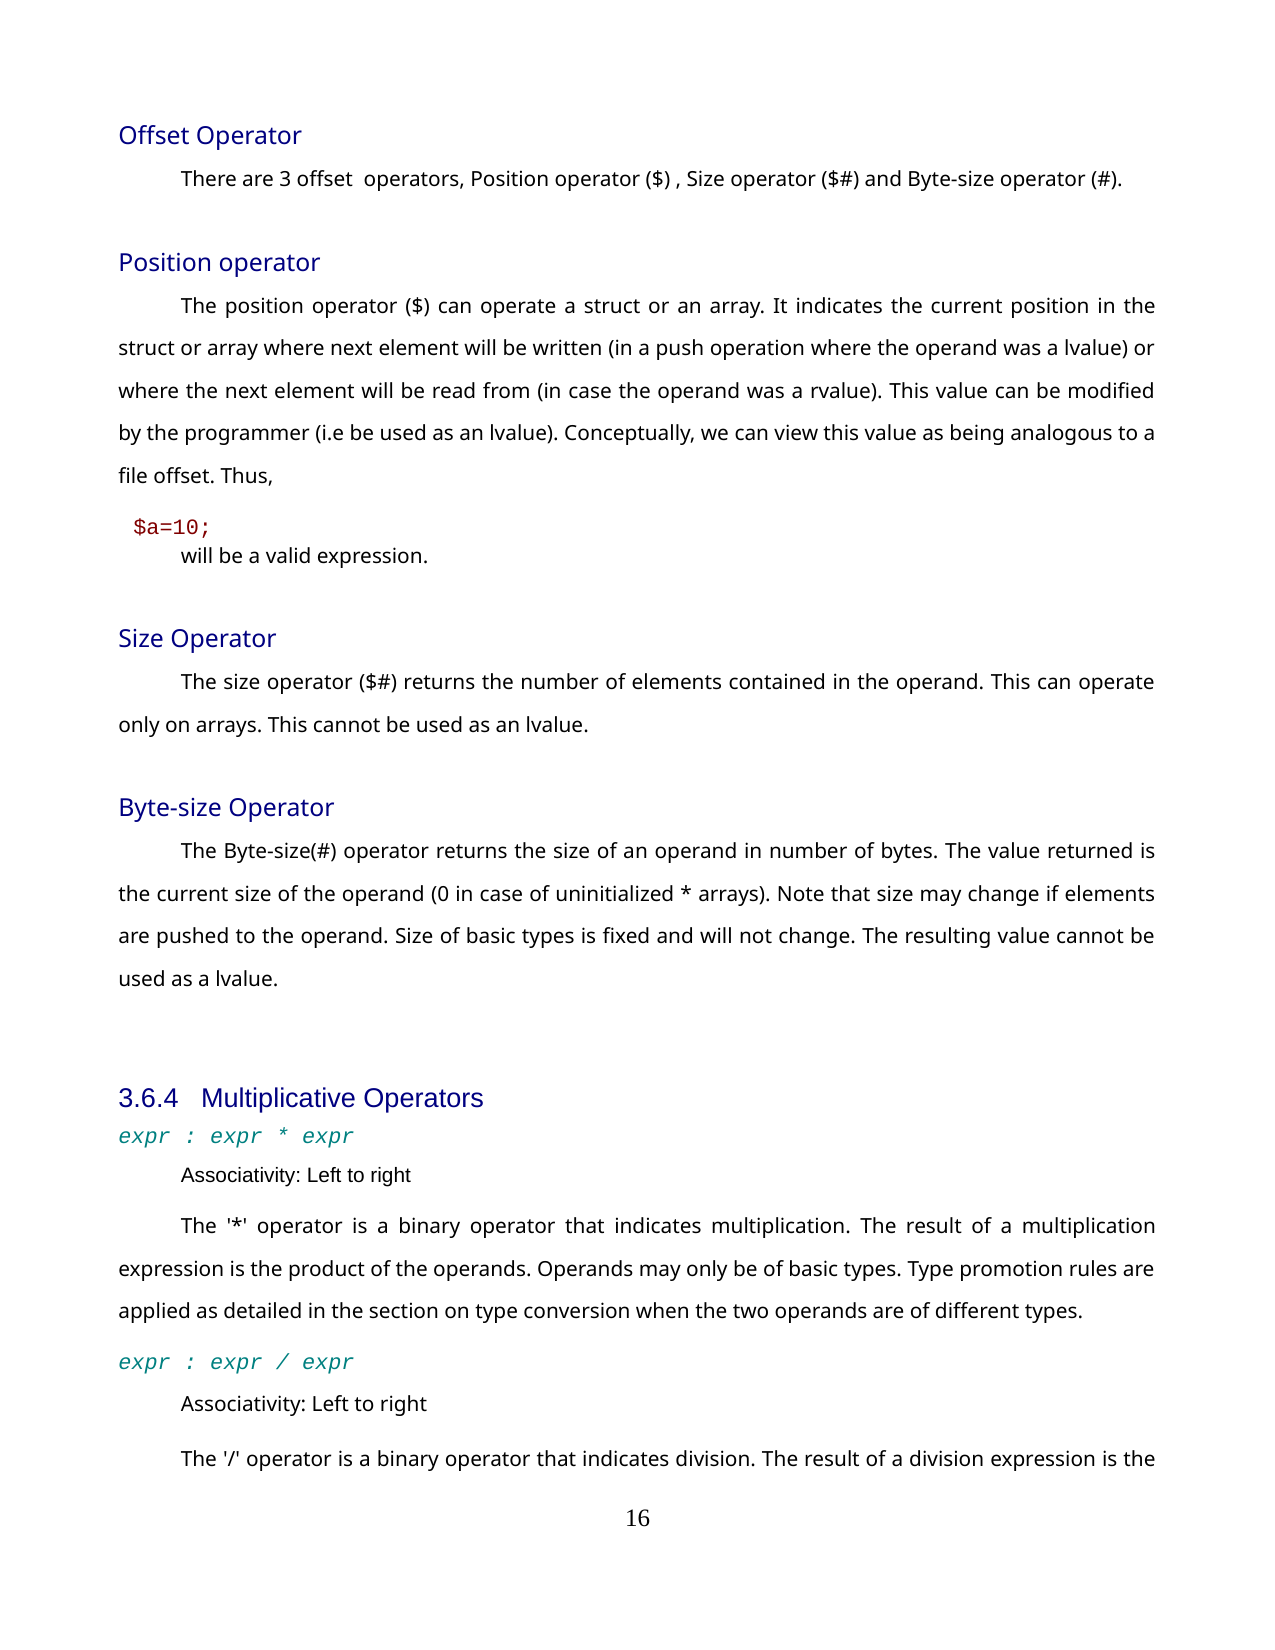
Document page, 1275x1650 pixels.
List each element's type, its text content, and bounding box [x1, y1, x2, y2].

text Associativity: Left to right [118, 1389, 1157, 1417]
subtitle Multiplicative Operators [118, 1082, 1157, 1113]
text The Byte-size(#) operator returns the size of an operand in number of bytes. The value returned is the current size of the operand (0 in case of uninitialized * arrays). Note that size may change if elements are pushed to the operand. Size of basic types is fixed and will not change. The resulting value cannot be used as a lvalue. [118, 836, 1157, 993]
text $a=10; [133, 516, 1157, 541]
text Associativity: Left to right [118, 1163, 1157, 1187]
text expr : expr * expr [118, 1125, 1157, 1150]
text The '*' operator is a binary operator that indicates multiplication. The result of a multiplication expression is the product of the operands. Operands may only be of basic types. Type promotion rules are applied as detailed in the section on type conversion when the two operands are of different types. [118, 1211, 1157, 1325]
subtitle Position operator [118, 244, 1157, 278]
subtitle Byte-size Operator [118, 790, 1157, 824]
subtitle Size Operator [118, 621, 1157, 655]
text There are 3 offset operators, Position operator ($) , Size operator ($#) and Byte-size operator (#). [118, 164, 1157, 193]
subtitle Offset Operator [118, 118, 1157, 152]
text The size operator ($#) returns the number of elements contained in the operand. This can operate only on arrays. This cannot be used as an lvalue. [118, 667, 1157, 738]
text expr : expr / expr [118, 1351, 1157, 1376]
text The '/' operator is a binary operator that indicates division. The result of a division expression is the [118, 1444, 1157, 1472]
text The position operator ($) can operate a struct or an array. It indicates the current position in the struct or array where next element will be written (in a push operation where the operand was a lvalue) or where the next element will be read from (in case the operand was a rvalue). This value can be modified by the programmer (i.e be used as an lvalue). Conceptually, we can view this value as being analogous to a file offset. Thus, [118, 291, 1157, 489]
text will be a valid expression. [118, 541, 1157, 569]
